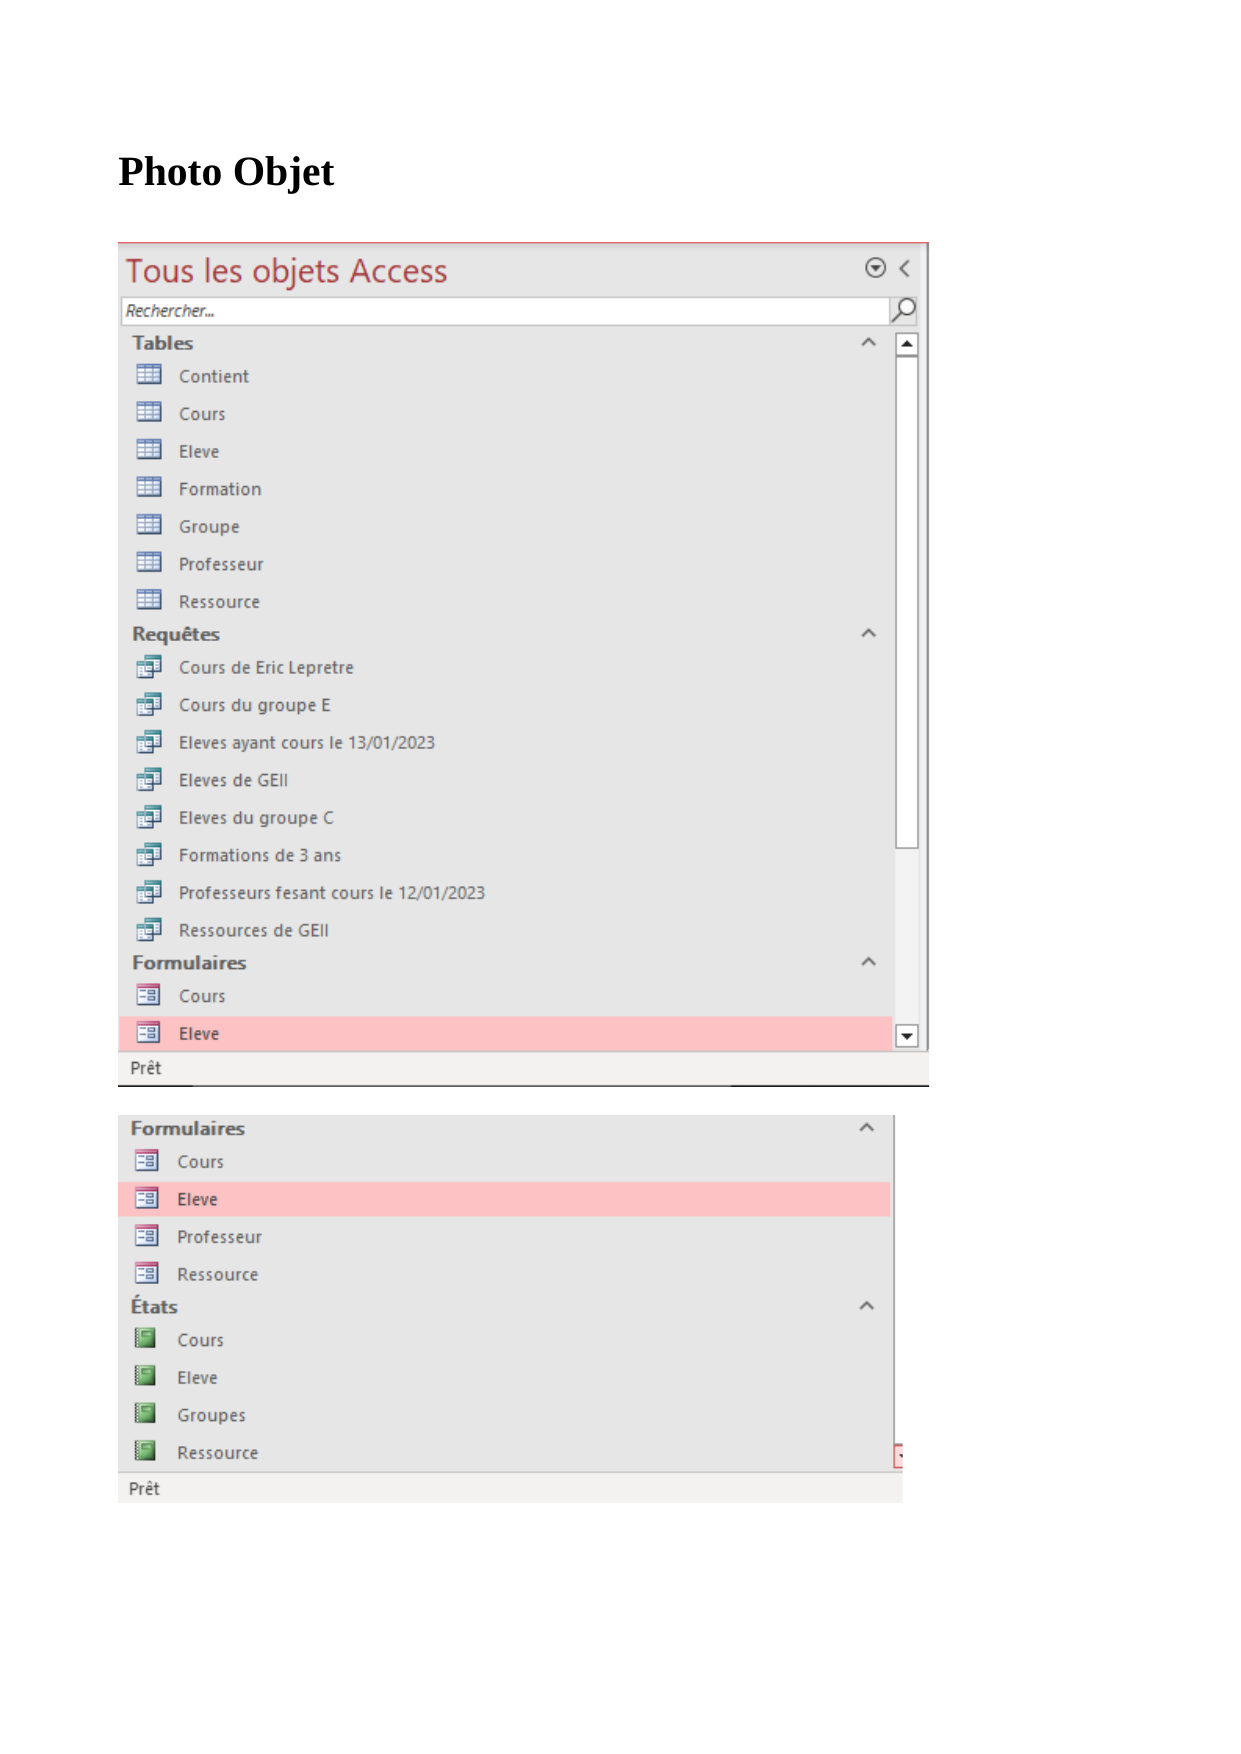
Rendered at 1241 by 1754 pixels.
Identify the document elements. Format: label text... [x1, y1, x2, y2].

text Photo Objet [118, 147, 1122, 195]
